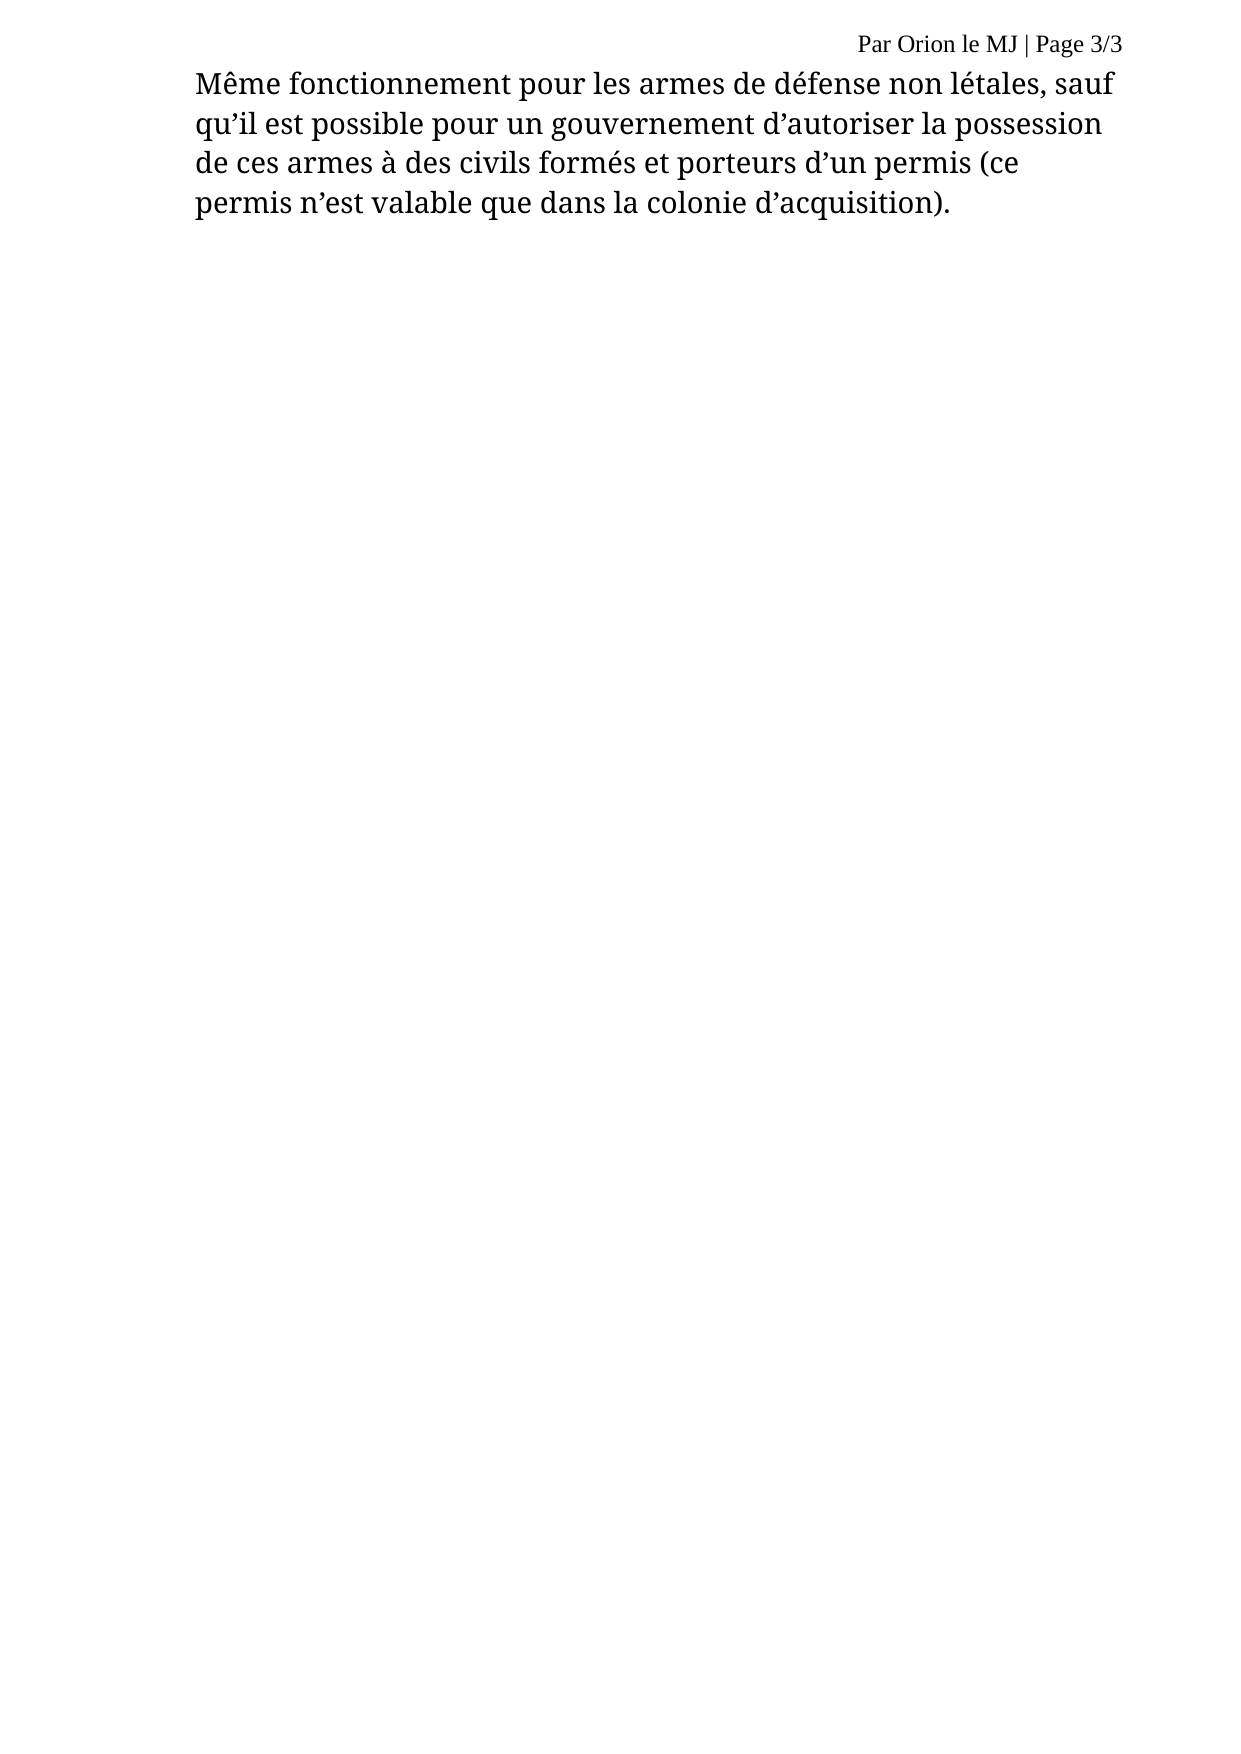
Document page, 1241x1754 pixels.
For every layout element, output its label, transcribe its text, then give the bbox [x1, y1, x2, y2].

text Même fonctionnement pour les armes de défense non létales, sauf qu’il est possible pour un gouvernement d’autoriser la possession de ces armes à des civils formés et porteurs d’un permis (ce permis n’est valable que dans la colonie d’acquisition). [195, 63, 1122, 222]
